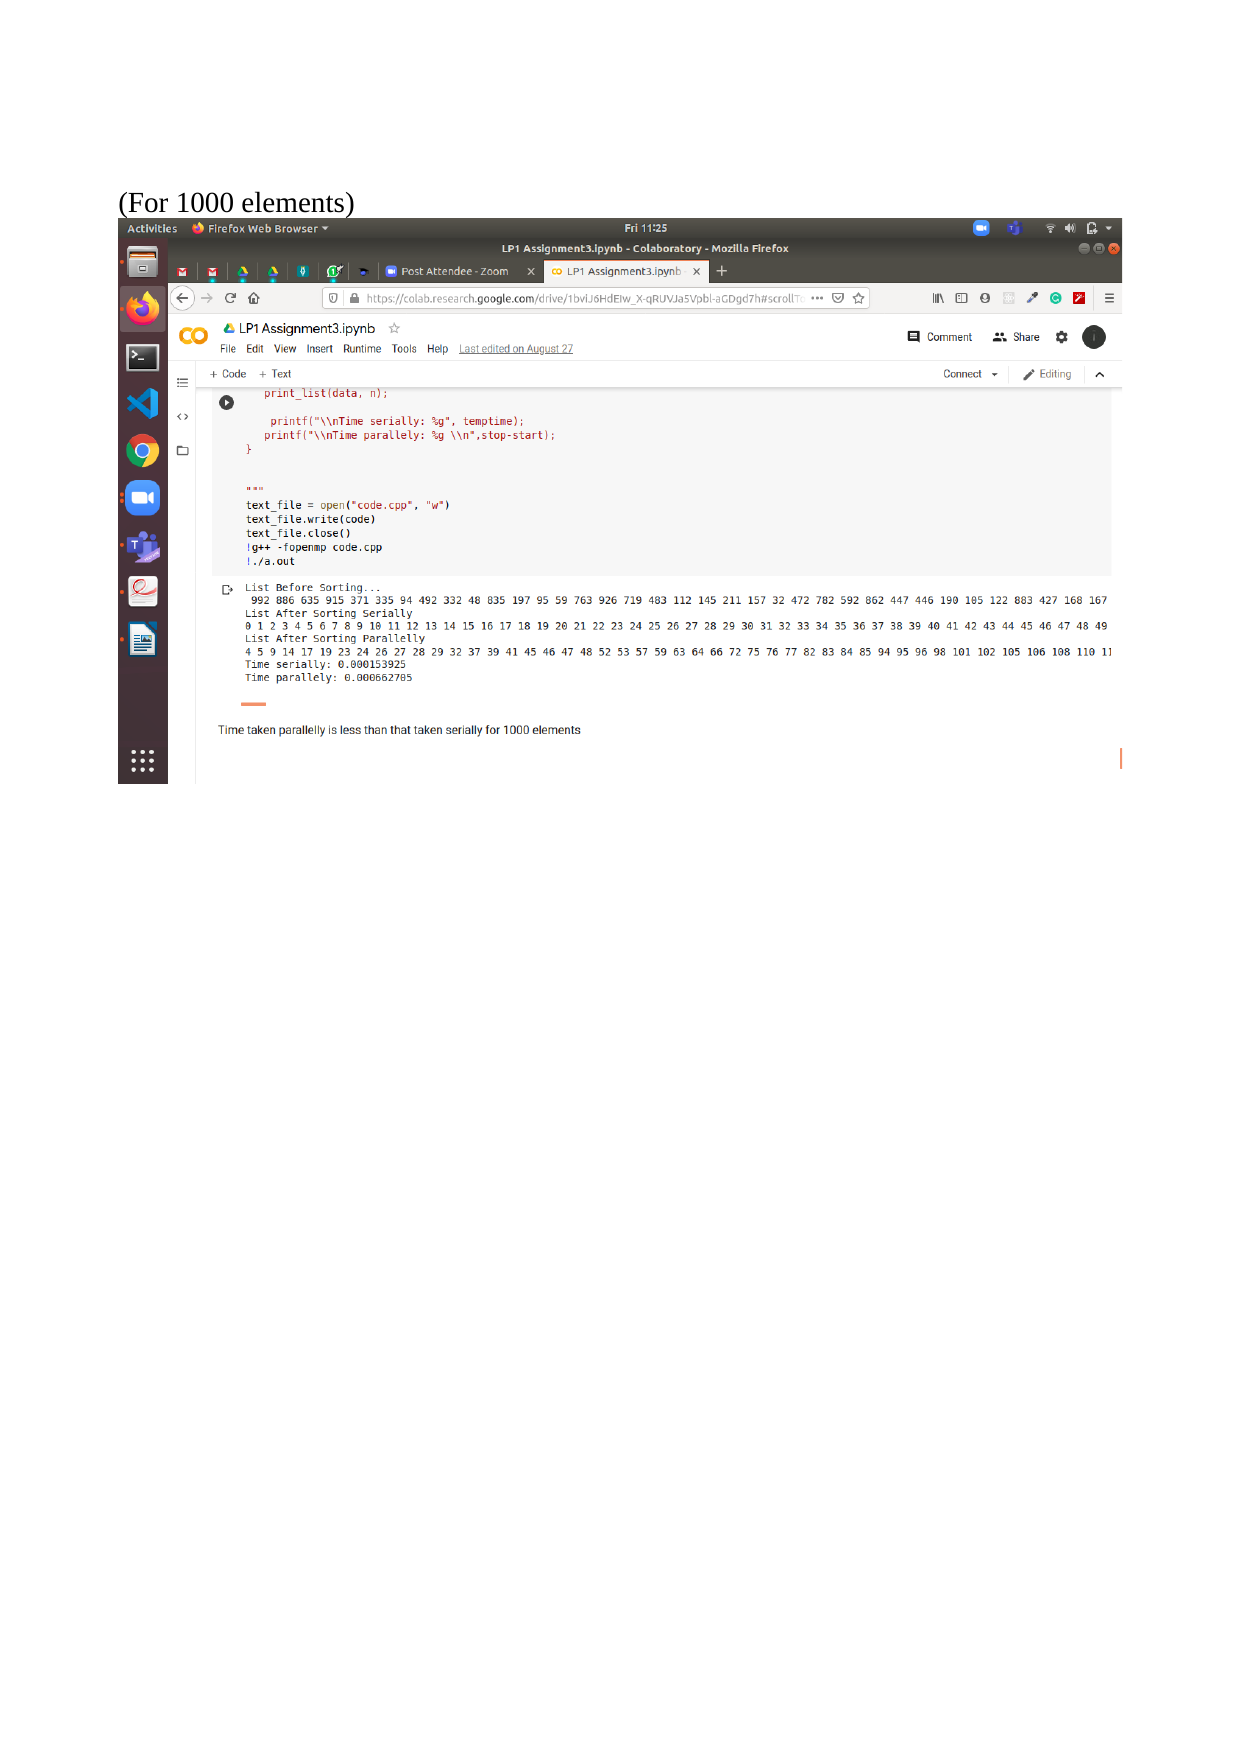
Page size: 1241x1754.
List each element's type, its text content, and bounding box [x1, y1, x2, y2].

text (For 1000 elements) [118, 185, 1122, 218]
picture [118, 218, 1123, 784]
